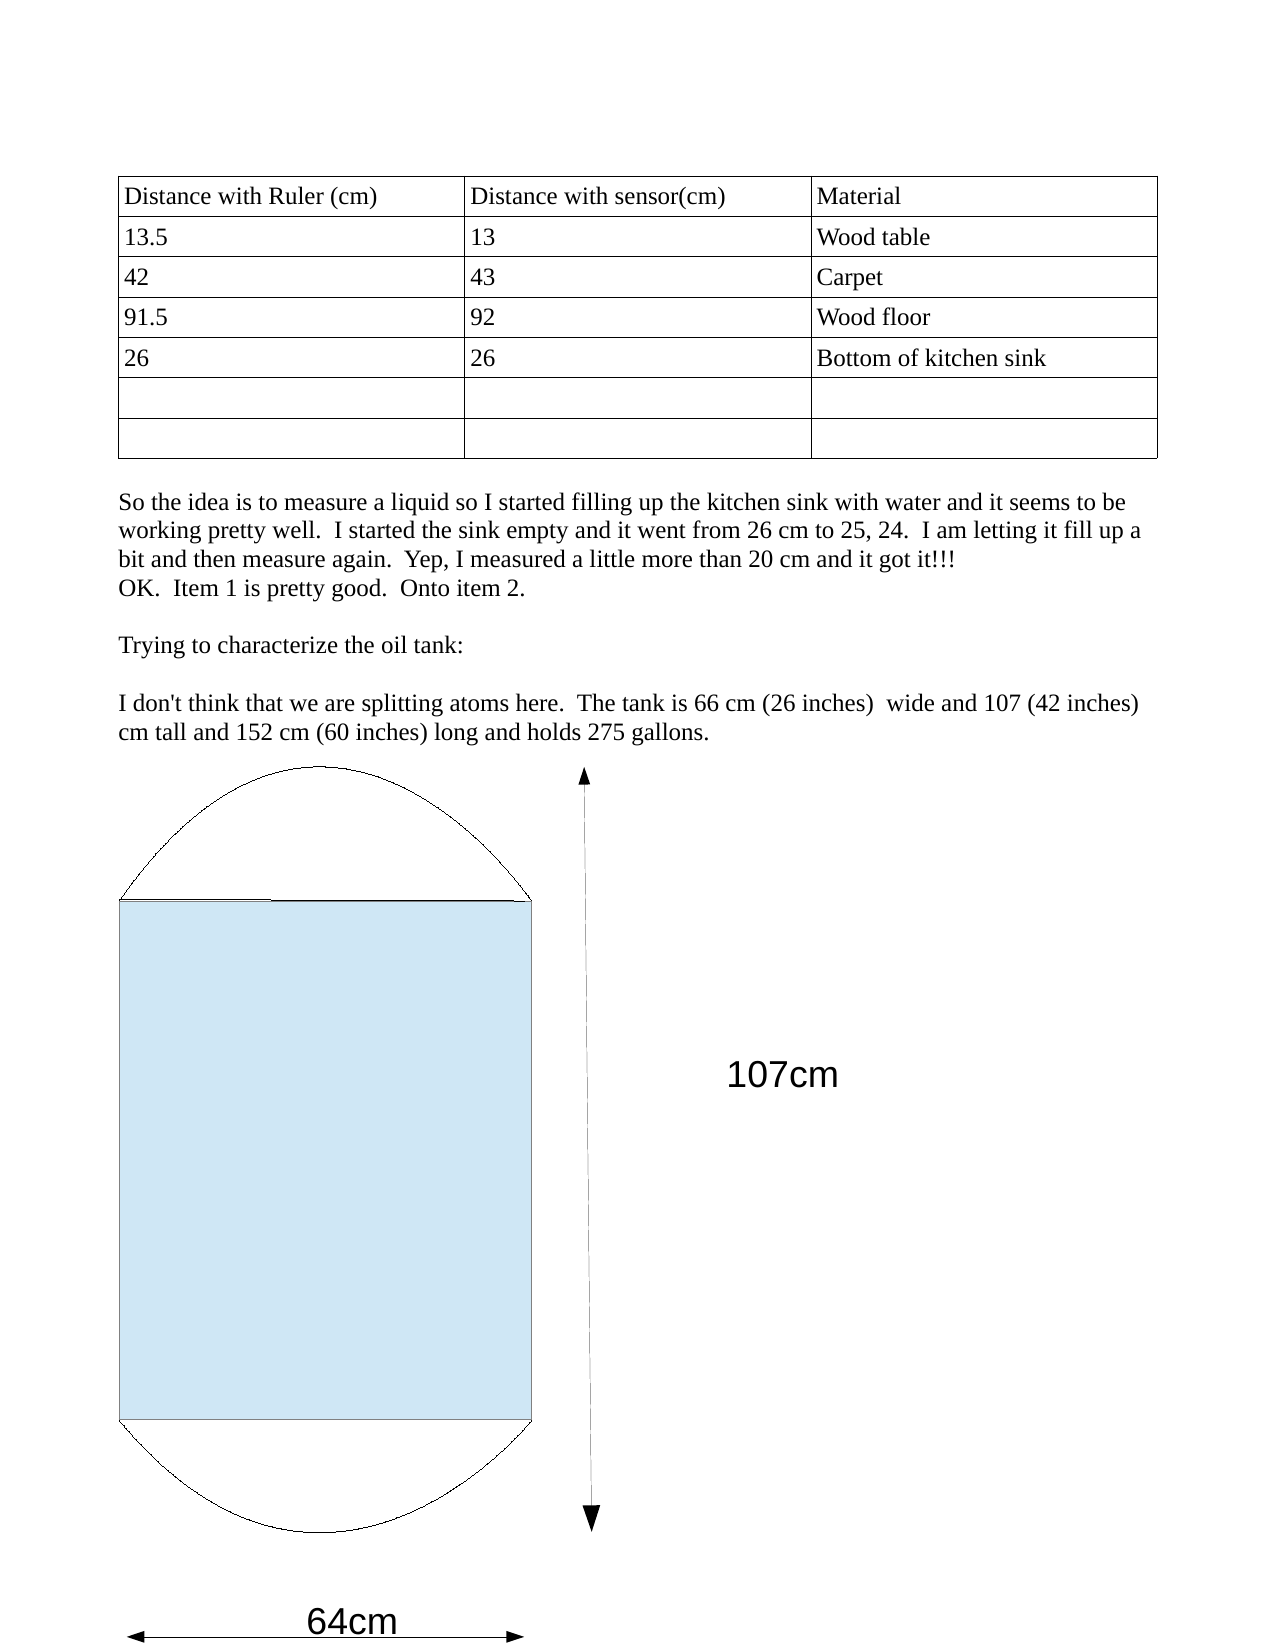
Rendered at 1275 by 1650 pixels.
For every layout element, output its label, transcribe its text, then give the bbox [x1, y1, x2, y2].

table_cell [465, 419, 811, 458]
text I don't think that we are splitting atoms here. The tank is 66 cm (26 inches) wide and 107 (42 inches) cm tall and 152 cm (60 inches) long and holds 275 gallons. [118, 688, 1157, 745]
table_cell Bottom of kitchen sink [812, 338, 1157, 377]
table_cell [119, 378, 464, 417]
table_cell 92 [465, 298, 811, 337]
table_header Distance with Ruler (cm) [119, 177, 464, 216]
text 1 gallon = 3785.41 cubic cm [532, 1205, 588, 1234]
table_cell [465, 378, 811, 417]
table_cell [812, 419, 1157, 458]
table_cell 91.5 [119, 298, 464, 337]
table_cell 13.5 [119, 217, 464, 256]
text OK. Item 1 is pretty good. Onto item 2. [118, 573, 1157, 602]
table_cell 43 [465, 257, 811, 297]
table_header Material [812, 177, 1157, 216]
table_cell 13 [465, 217, 811, 256]
table_cell Carpet [812, 257, 1157, 297]
table_cell 26 [465, 338, 811, 377]
text Trying to characterize the oil tank: [118, 630, 1157, 659]
table_cell 26 [119, 338, 464, 377]
text 1 gallon = 3785.41 cubic cm [589, 1205, 1157, 1234]
text So the idea is to measure a liquid so I started filling up the kitchen sink with water and it seems to be working pretty well. I started the sink empty and it went from 26 cm to 25, 24. I am letting it fill up a bit and then measure again. Yep, I measured a little more than 20 cm and it got it!!! [118, 487, 1157, 573]
table_cell 42 [119, 257, 464, 297]
table_cell [119, 419, 464, 458]
table_cell [812, 378, 1157, 417]
table_cell Wood table [812, 217, 1157, 256]
table_cell Wood floor [812, 298, 1157, 337]
table_header Distance with sensor(cm) [465, 177, 811, 216]
